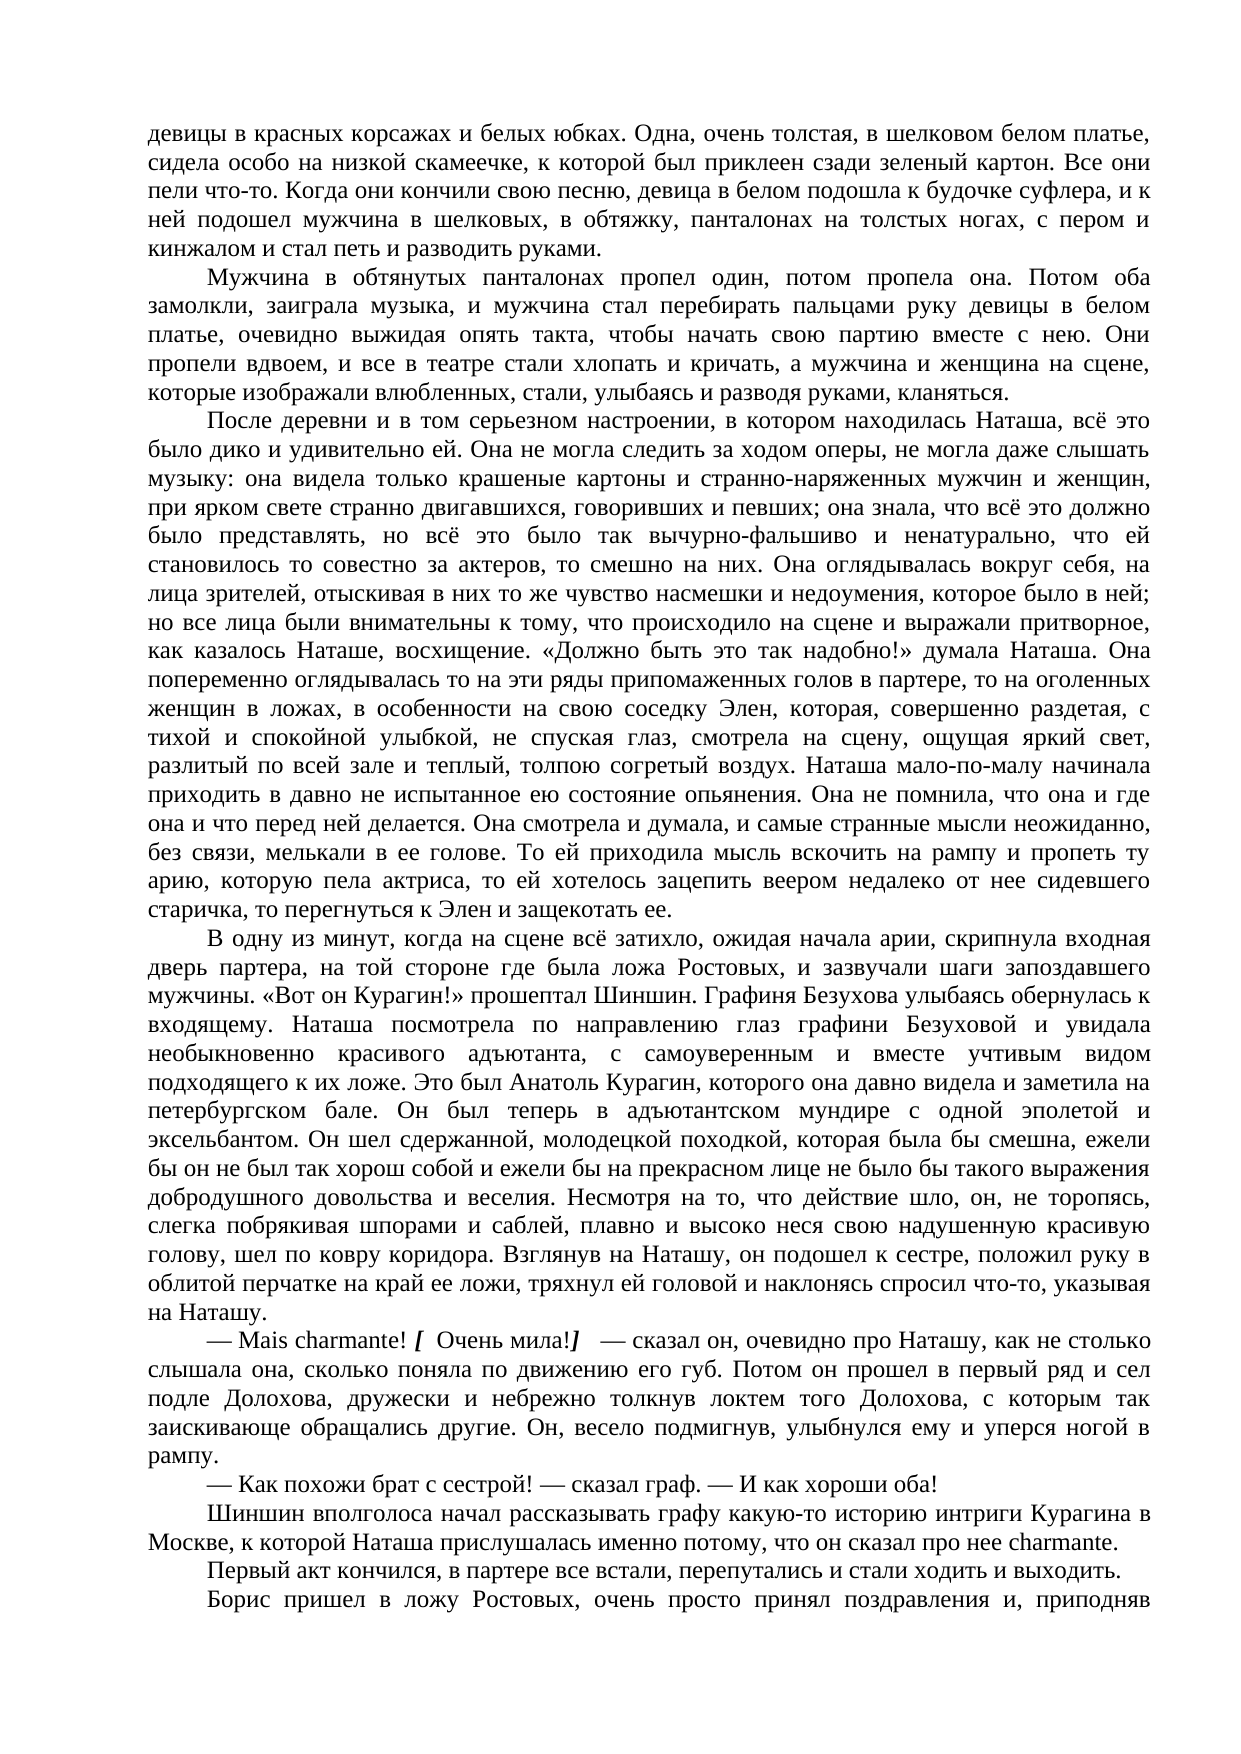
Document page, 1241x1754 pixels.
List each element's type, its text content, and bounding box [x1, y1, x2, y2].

text Борис пришел в ложу Ростовых, очень просто принял поздравления и, приподняв [148, 1584, 1152, 1613]
text Шиншин вполголоса начал рассказывать графу какую-то историю интриги Курагина в Москве, к которой Наташа прислушалась именно потому, что он сказал про нее charmante. [148, 1498, 1152, 1556]
text — Mais charmante! [ Очень мила!] — сказал он, очевидно про Наташу, как не столько слышала она, сколько поняла по движению его губ. Потом он прошел в первый ряд и сел подле Долохова, дружески и небрежно толкнув локтем того Долохова, с которым так заискивающе обращались другие. Он, весело подмигнув, улыбнулся ему и уперся ногой в рампу. [148, 1326, 1152, 1469]
text девицы в красных корсажах и белых юбках. Одна, очень толстая, в шелковом белом платье, сидела особо на низкой скамеечке, к которой был приклеен сзади зеленый картон. Все они пели что-то. Когда они кончили свою песню, девица в белом подошла к будочке суфлера, и к ней подошел мужчина в шелковых, в обтяжку, панталонах на толстых ногах, с пером и кинжалом и стал петь и разводить руками. [148, 118, 1152, 262]
text — Как похожи брат с сестрой! — сказал граф. — И как хороши оба! [148, 1469, 1152, 1498]
text Мужчина в обтянутых панталонах пропел один, потом пропела она. Потом оба замолкли, заиграла музыка, и мужчина стал перебирать пальцами руку девицы в белом платье, очевидно выжидая опять такта, чтобы начать свою партию вместе с нею. Они пропели вдвоем, и все в театре стали хлопать и кричать, а мужчина и женщина на сцене, которые изображали влюбленных, стали, улыбаясь и разводя руками, кланяться. [148, 262, 1152, 406]
text В одну из минут, когда на сцене всё затихло, ожидая начала арии, скрипнула входная дверь партера, на той стороне где была ложа Ростовых, и зазвучали шаги запоздавшего мужчины. «Вот он Курагин!» прошептал Шиншин. Графиня Безухова улыбаясь обернулась к входящему. Наташа посмотрела по направлению глаз графини Безуховой и увидала необыкновенно красивого адъютанта, с самоуверенным и вместе учтивым видом подходящего к их ложе. Это был Анатоль Курагин, которого она давно видела и заметила на петербургском бале. Он был теперь в адъютантском мундире с одной эполетой и эксельбантом. Он шел сдержанной, молодецкой походкой, которая была бы смешна, ежели бы он не был так хорош собой и ежели бы на прекрасном лице не было бы такого выражения добродушного довольства и веселия. Несмотря на то, что действие шло, он, не торопясь, слегка побрякивая шпорами и саблей, плавно и высоко неся свою надушенную красивую голову, шел по ковру коридора. Взглянув на Наташу, он подошел к сестре, положил руку в облитой перчатке на край ее ложи, тряхнул ей головой и наклонясь спросил что-то, указывая на Наташу. [148, 923, 1152, 1326]
text Первый акт кончился, в партере все встали, перепутались и стали ходить и выходить. [148, 1556, 1152, 1584]
text После деревни и в том серьезном настроении, в котором находилась Наташа, всё это было дико и удивительно ей. Она не могла следить за ходом оперы, не могла даже слышать музыку: она видела только крашеные картоны и странно-наряженных мужчин и женщин, при ярком свете странно двигавшихся, говоривших и певших; она знала, что всё это должно было представлять, но всё это было так вычурно-фальшиво и ненатурально, что ей становилось то совестно за актеров, то смешно на них. Она оглядывалась вокруг себя, на лица зрителей, отыскивая в них то же чувство насмешки и недоумения, которое было в ней; но все лица были внимательны к тому, что происходило на сцене и выражали притворное, как казалось Наташе, восхищение. «Должно быть это так надобно!» думала Наташа. Она попеременно оглядывалась то на эти ряды припомаженных голов в партере, то на оголенных женщин в ложах, в особенности на свою соседку Элен, которая, совершенно раздетая, с тихой и спокойной улыбкой, не спуская глаз, смотрела на сцену, ощущая яркий свет, разлитый по всей зале и теплый, толпою согретый воздух. Наташа мало-по-малу начинала приходить в давно не испытанное ею состояние опьянения. Она не помнила, что она и где она и что перед ней делается. Она смотрела и думала, и самые странные мысли неожиданно, без связи, мелькали в ее голове. То ей приходила мысль вскочить на рампу и пропеть ту арию, которую пела актриса, то ей хотелось зацепить веером недалеко от нее сидевшего старичка, то перегнуться к Элен и защекотать ее. [148, 406, 1152, 923]
